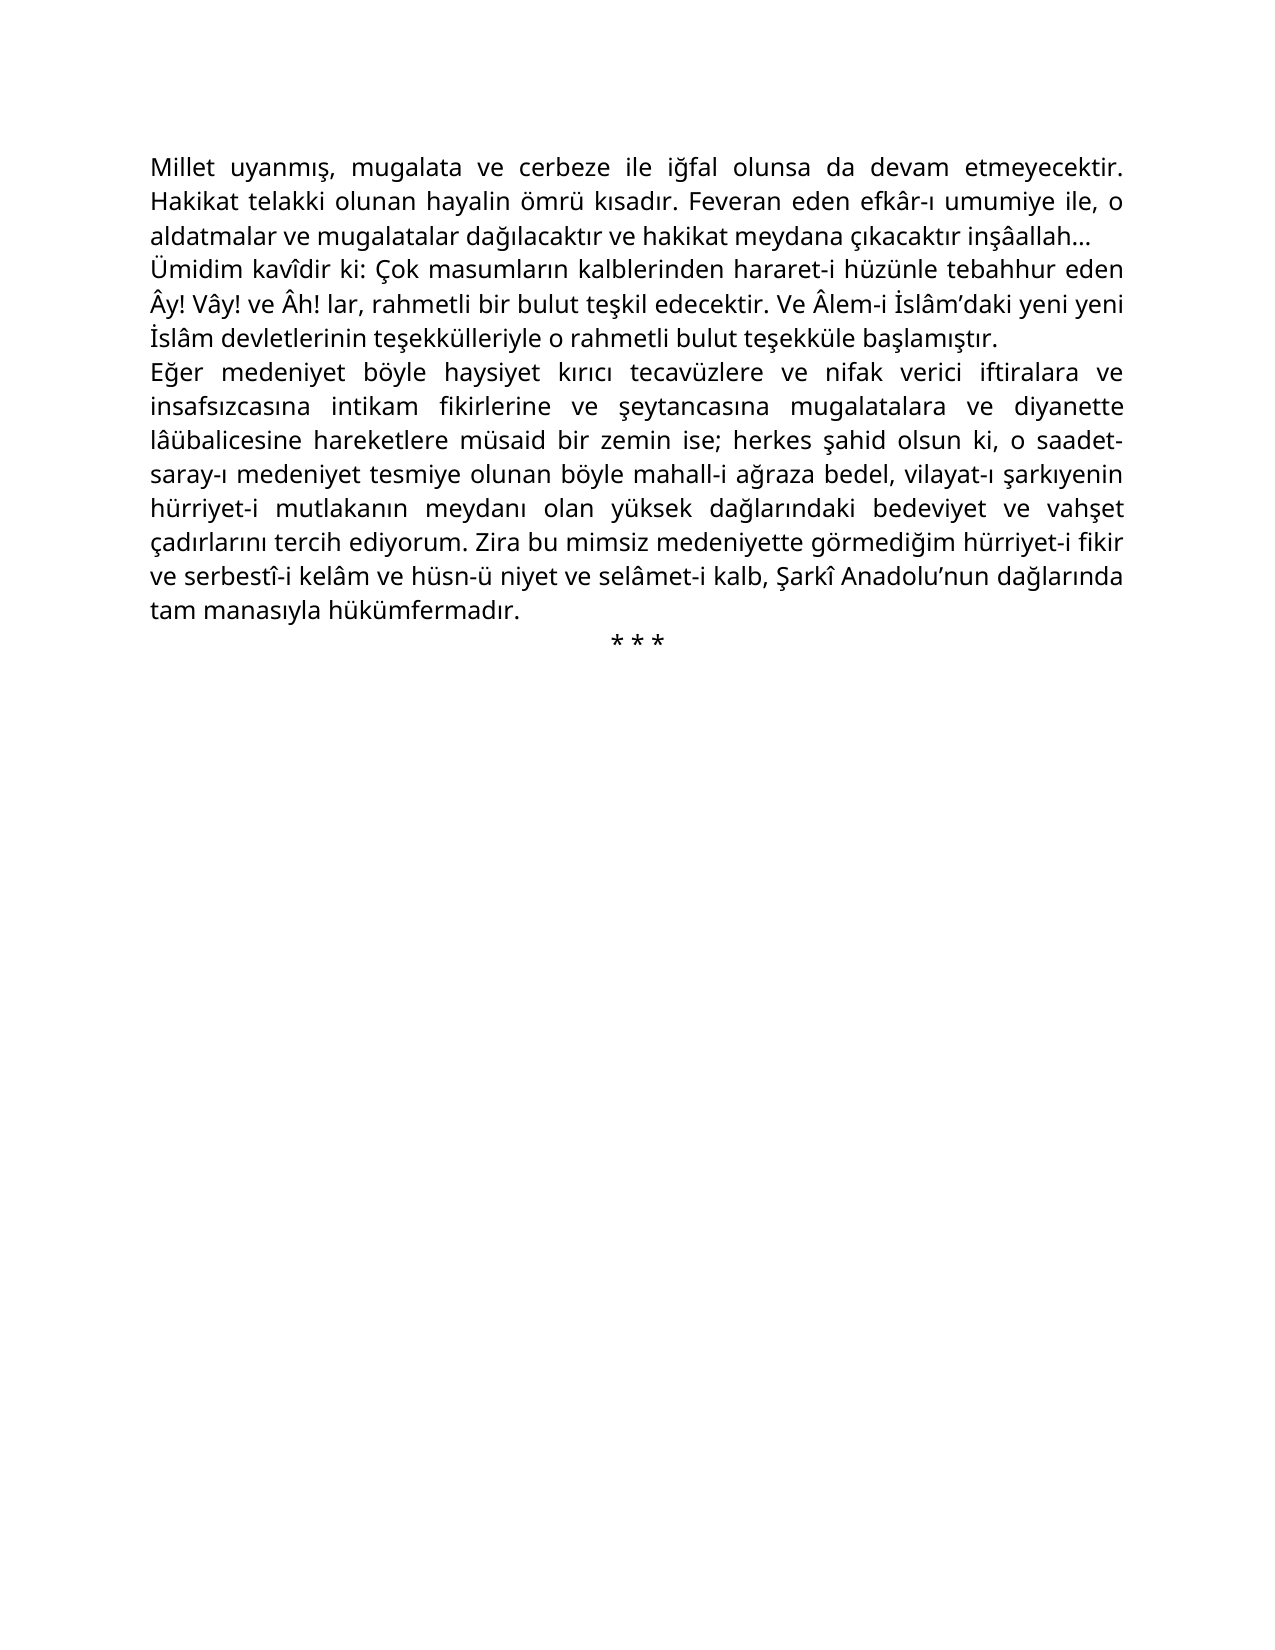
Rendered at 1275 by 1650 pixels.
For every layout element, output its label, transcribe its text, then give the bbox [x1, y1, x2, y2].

text Millet uyanmış, mugalata ve cerbeze ile iğfal olunsa da devam etmeyecektir. Hakikat telakki olunan hayalin ömrü kısadır. Feveran eden efkâr-ı umumiye ile, o aldatmalar ve mugalatalar dağılacaktır ve hakikat meydana çıkacaktır inşâallah… [150, 150, 1125, 252]
text * * * [150, 627, 1125, 661]
text Ümidim kavîdir ki: Çok masumların kalblerinden hararet-i hüzünle tebahhur eden Ây! Vây! ve Âh! lar, rahmetli bir bulut teşkil edecektir. Ve Âlem-i İslâm’daki yeni yeni İslâm devletlerinin teşekkülleriyle o rahmetli bulut teşekküle başlamıştır. [150, 252, 1125, 354]
text Eğer medeniyet böyle haysiyet kırıcı tecavüzlere ve nifak verici iftiralara ve insafsızcasına intikam fikirlerine ve şeytancasına mugalatalara ve diyanette lâübalicesine hareketlere müsaid bir zemin ise; herkes şahid olsun ki, o saadet-saray-ı medeniyet tesmiye olunan böyle mahall-i ağraza bedel, vilayat-ı şarkıyenin hürriyet-i mutlakanın meydanı olan yüksek dağlarındaki bedeviyet ve vahşet çadırlarını tercih ediyorum. Zira bu mimsiz medeniyette görmediğim hürriyet-i fikir ve serbestî-i kelâm ve hüsn-ü niyet ve selâmet-i kalb, Şarkî Anadolu’nun dağlarında tam manasıyla hükümfermadır. [150, 354, 1125, 627]
